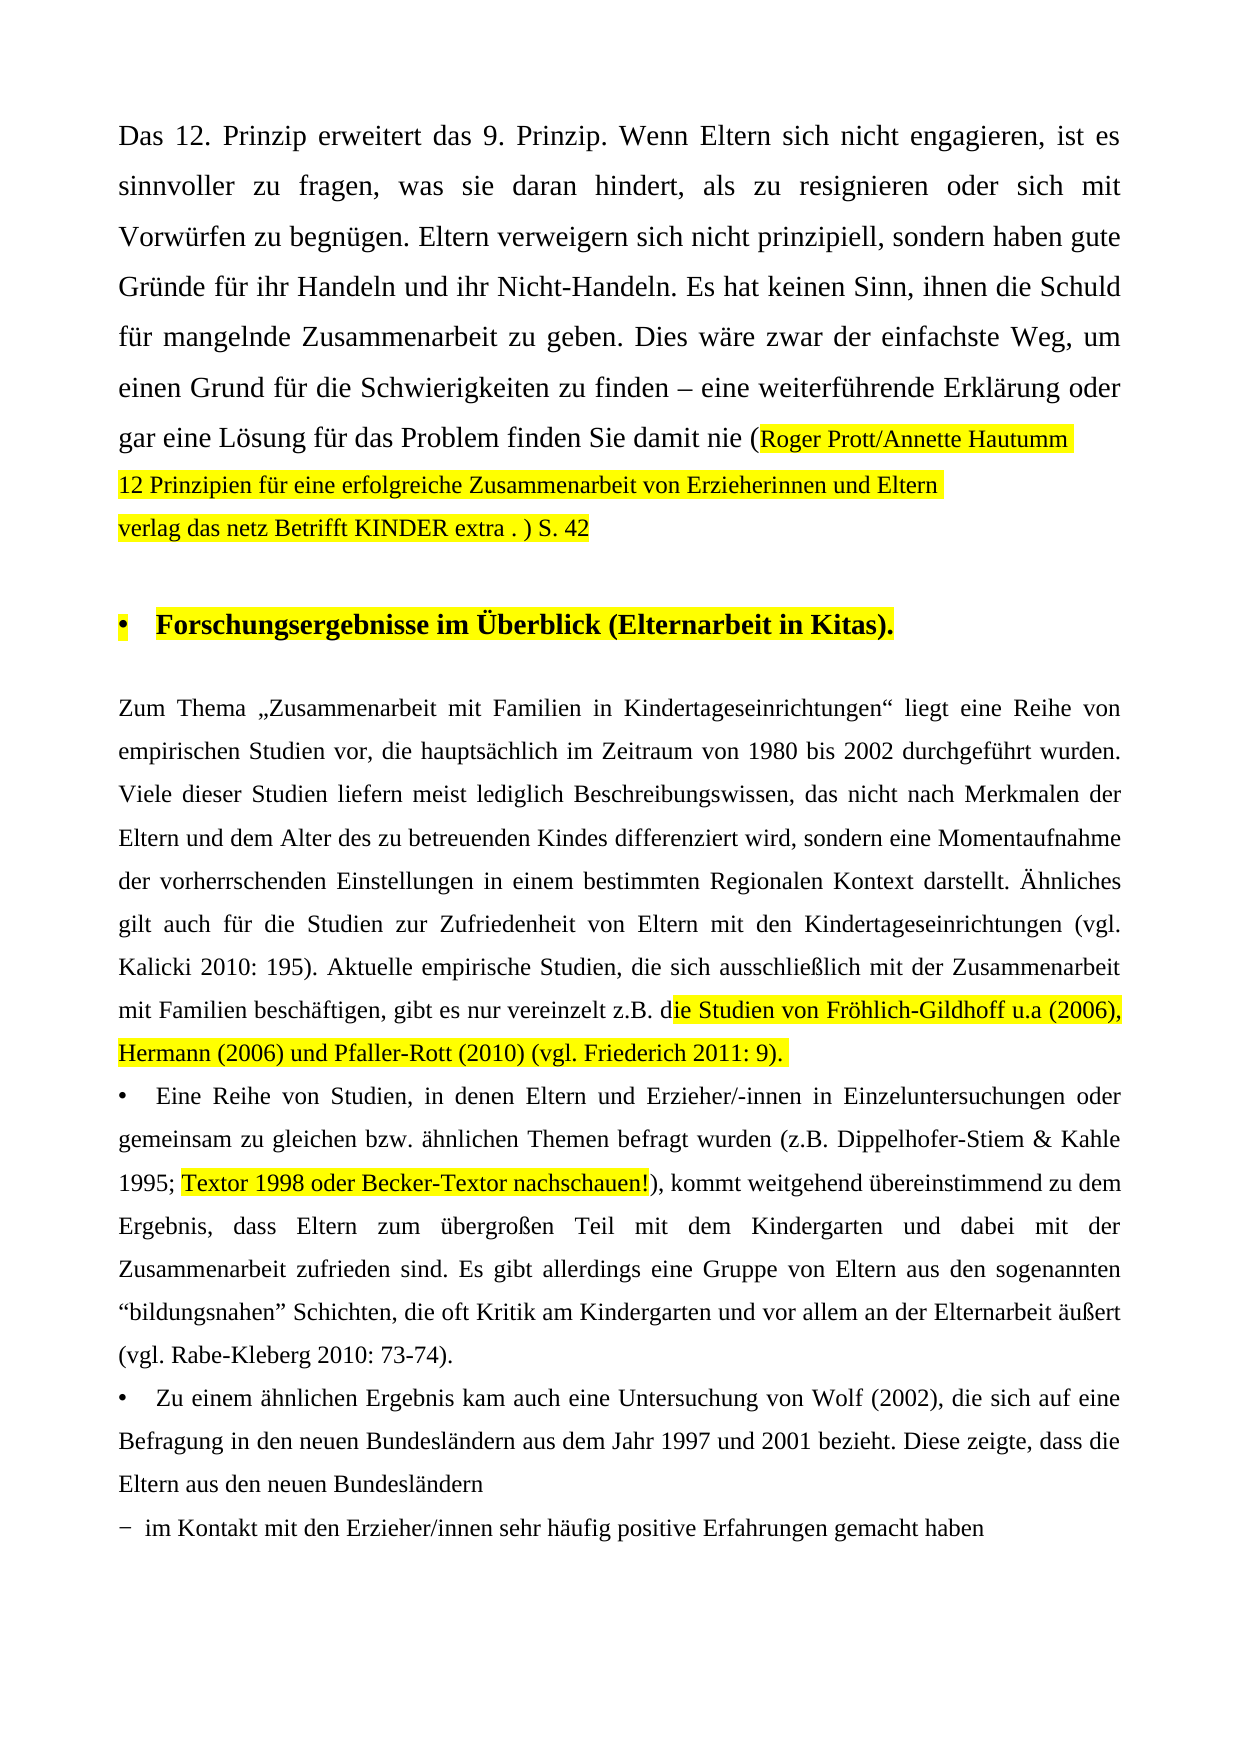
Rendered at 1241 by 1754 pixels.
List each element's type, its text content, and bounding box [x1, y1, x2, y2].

text verlag das netz Betrifft KINDER extra . ) S. 42 [118, 513, 1122, 542]
list Forschungsergebnisse im Überblick (Elternarbeit in Kitas). [81, 607, 1122, 641]
text Das 12. Prinzip erweitert das 9. Prinzip. Wenn Eltern sich nicht engagieren, ist es sinnvoller zu fragen, was sie daran hindert, als zu resignieren oder sich mit Vorwürfen zu begnügen. Eltern verweigern sich nicht prinzipiell, sondern haben gute Gründe für ihr Handeln und ihr Nicht-Handeln. Es hat keinen Sinn, ihnen die Schuld für mangelnde Zusammenarbeit zu geben. Dies wäre zwar der einfachste Weg, um einen Grund für die Schwierigkeiten zu finden – eine weiterführende Erklärung oder gar eine Lösung für das Problem finden Sie damit nie (Roger Prott/Annette Hautumm [118, 118, 1122, 453]
text 12 Prinzipien für eine erfolgreiche Zusammenarbeit von Erzieherinnen und Eltern [118, 470, 1122, 499]
list Eine Reihe von Studien, in denen Eltern und Erzieher/-innen in Einzeluntersuchungen oder gemeinsam zu gleichen bzw. ähnlichen Themen befragt wurden (z.B. Dippelhofer-Stiem & Kahle 1995; Textor 1998 oder Becker-Textor nachschauen!), kommt weitgehend übereinstimmend zu dem Ergebnis, dass Eltern zum übergroßen Teil mit dem Kindergarten und dabei mit der Zusammenarbeit zufrieden sind. Es gibt allerdings eine Gruppe von Eltern aus den sogenannten “bildungsnahen” Schichten, die oft Kritik am Kindergarten und vor allem an der Elternarbeit äußert (vgl. Rabe-Kleberg 2010: 73-74). [81, 1081, 1122, 1369]
list Zum Thema „Zusammenarbeit mit Familien in Kindertageseinrichtungen“ liegt eine Reihe von empirischen Studien vor, die hauptsächlich im Zeitraum von 1980 bis 2002 durchgeführt wurden. Viele dieser Studien liefern meist lediglich Beschreibungswissen, das nicht nach Merkmalen der Eltern und dem Alter des zu betreuenden Kindes differenziert wird, sondern eine Momentaufnahme der vorherrschenden Einstellungen in einem bestimmten Regionalen Kontext darstellt. Ähnliches gilt auch für die Studien zur Zufriedenheit von Eltern mit den Kindertageseinrichtungen (vgl. Kalicki 2010: 195). Aktuelle empirische Studien, die sich ausschließlich mit der Zusammenarbeit mit Familien beschäftigen, gibt es nur vereinzelt z.B. die Studien von Fröhlich-Gildhoff u.a (2006), Hermann (2006) und Pfaller-Rott (2010) (vgl. Friederich 2011: 9). [81, 693, 1122, 1067]
text − im Kontakt mit den Erzieher/innen sehr häufig positive Erfahrungen gemacht haben [118, 1513, 1122, 1541]
list Zu einem ähnlichen Ergebnis kam auch eine Untersuchung von Wolf (2002), die sich auf eine Befragung in den neuen Bundesländern aus dem Jahr 1997 und 2001 bezieht. Diese zeigte, dass die Eltern aus den neuen Bundesländern [81, 1383, 1122, 1498]
